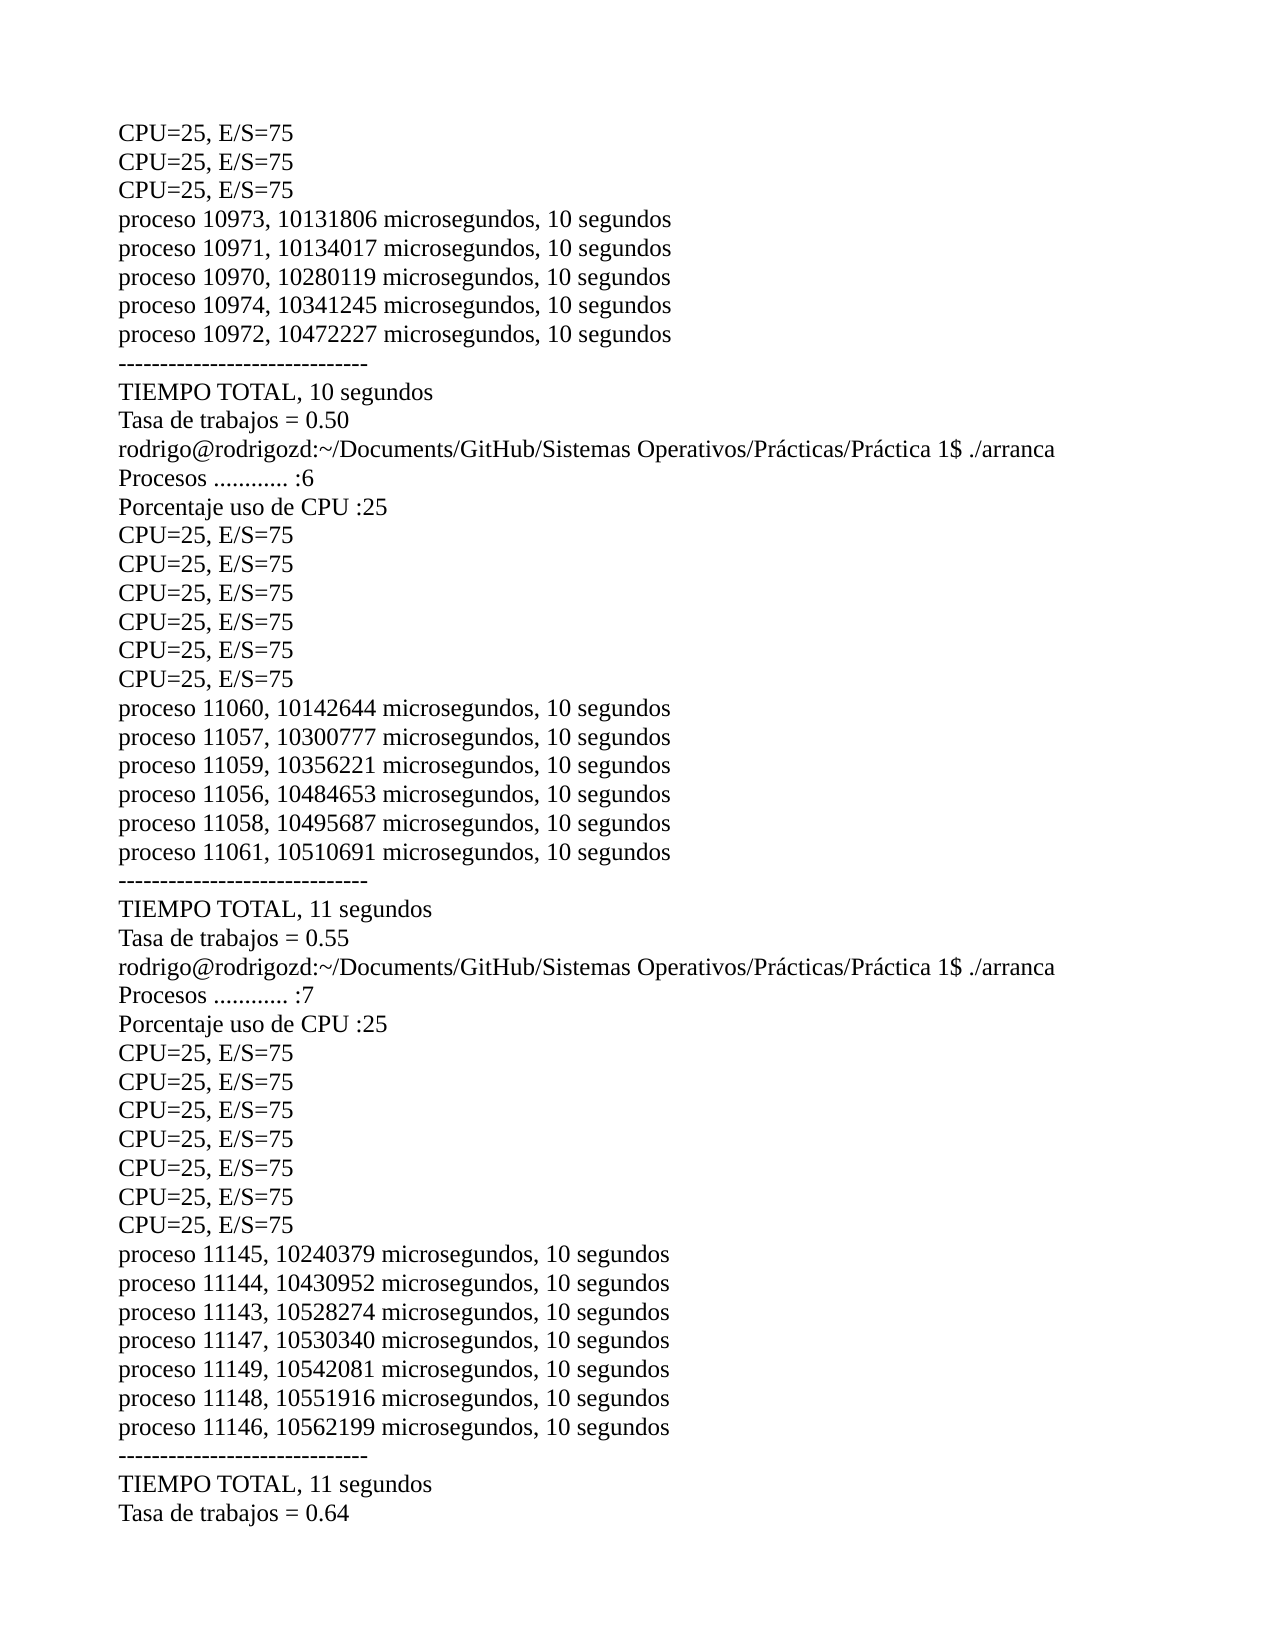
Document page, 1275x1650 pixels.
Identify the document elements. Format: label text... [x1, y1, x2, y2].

text proceso 10972, 10472227 microsegundos, 10 segundos [118, 319, 1157, 348]
text Tasa de trabajos = 0.64 [118, 1498, 1157, 1527]
text Tasa de trabajos = 0.55 [118, 923, 1157, 952]
text proceso 10973, 10131806 microsegundos, 10 segundos [118, 204, 1157, 233]
text proceso 10971, 10134017 microsegundos, 10 segundos [118, 233, 1157, 262]
text proceso 11060, 10142644 microsegundos, 10 segundos [118, 693, 1157, 722]
text proceso 11148, 10551916 microsegundos, 10 segundos [118, 1383, 1157, 1412]
text CPU=25, E/S=75 [118, 578, 1157, 607]
text proceso 11149, 10542081 microsegundos, 10 segundos [118, 1354, 1157, 1383]
text CPU=25, E/S=75 [118, 549, 1157, 578]
text CPU=25, E/S=75 [118, 636, 1157, 664]
text CPU=25, E/S=75 [118, 1124, 1157, 1153]
text TIEMPO TOTAL, 11 segundos [118, 1469, 1157, 1498]
text proceso 11143, 10528274 microsegundos, 10 segundos [118, 1297, 1157, 1326]
text CPU=25, E/S=75 [118, 607, 1157, 636]
text CPU=25, E/S=75 [118, 664, 1157, 693]
text proceso 11061, 10510691 microsegundos, 10 segundos [118, 837, 1157, 866]
text proceso 11057, 10300777 microsegundos, 10 segundos [118, 722, 1157, 751]
text CPU=25, E/S=75 [118, 1153, 1157, 1182]
text proceso 11058, 10495687 microsegundos, 10 segundos [118, 808, 1157, 837]
text CPU=25, E/S=75 [118, 1211, 1157, 1239]
text CPU=25, E/S=75 [118, 176, 1157, 204]
text proceso 11059, 10356221 microsegundos, 10 segundos [118, 751, 1157, 779]
text CPU=25, E/S=75 [118, 1182, 1157, 1211]
text Porcentaje uso de CPU :25 [118, 492, 1157, 521]
text CPU=25, E/S=75 [118, 147, 1157, 176]
text Tasa de trabajos = 0.50 [118, 406, 1157, 434]
text proceso 11145, 10240379 microsegundos, 10 segundos [118, 1239, 1157, 1268]
text proceso 10970, 10280119 microsegundos, 10 segundos [118, 262, 1157, 291]
text CPU=25, E/S=75 [118, 1038, 1157, 1067]
text proceso 11147, 10530340 microsegundos, 10 segundos [118, 1326, 1157, 1354]
text TIEMPO TOTAL, 11 segundos [118, 894, 1157, 923]
text proceso 10974, 10341245 microsegundos, 10 segundos [118, 291, 1157, 319]
text ------------------------------ [118, 1441, 1157, 1469]
text proceso 11056, 10484653 microsegundos, 10 segundos [118, 779, 1157, 808]
text proceso 11144, 10430952 microsegundos, 10 segundos [118, 1268, 1157, 1297]
text rodrigo@rodrigozd:~/Documents/GitHub/Sistemas Operativos/Prácticas/Práctica 1$ ./arranca [118, 952, 1157, 981]
text CPU=25, E/S=75 [118, 118, 1157, 147]
text CPU=25, E/S=75 [118, 521, 1157, 549]
text Porcentaje uso de CPU :25 [118, 1009, 1157, 1038]
text ------------------------------ [118, 348, 1157, 377]
text Procesos ............ :7 [118, 981, 1157, 1009]
text CPU=25, E/S=75 [118, 1096, 1157, 1124]
text rodrigo@rodrigozd:~/Documents/GitHub/Sistemas Operativos/Prácticas/Práctica 1$ ./arranca [118, 434, 1157, 463]
text ------------------------------ [118, 866, 1157, 894]
text TIEMPO TOTAL, 10 segundos [118, 377, 1157, 406]
text CPU=25, E/S=75 [118, 1067, 1157, 1096]
text Procesos ............ :6 [118, 463, 1157, 492]
text proceso 11146, 10562199 microsegundos, 10 segundos [118, 1412, 1157, 1441]
